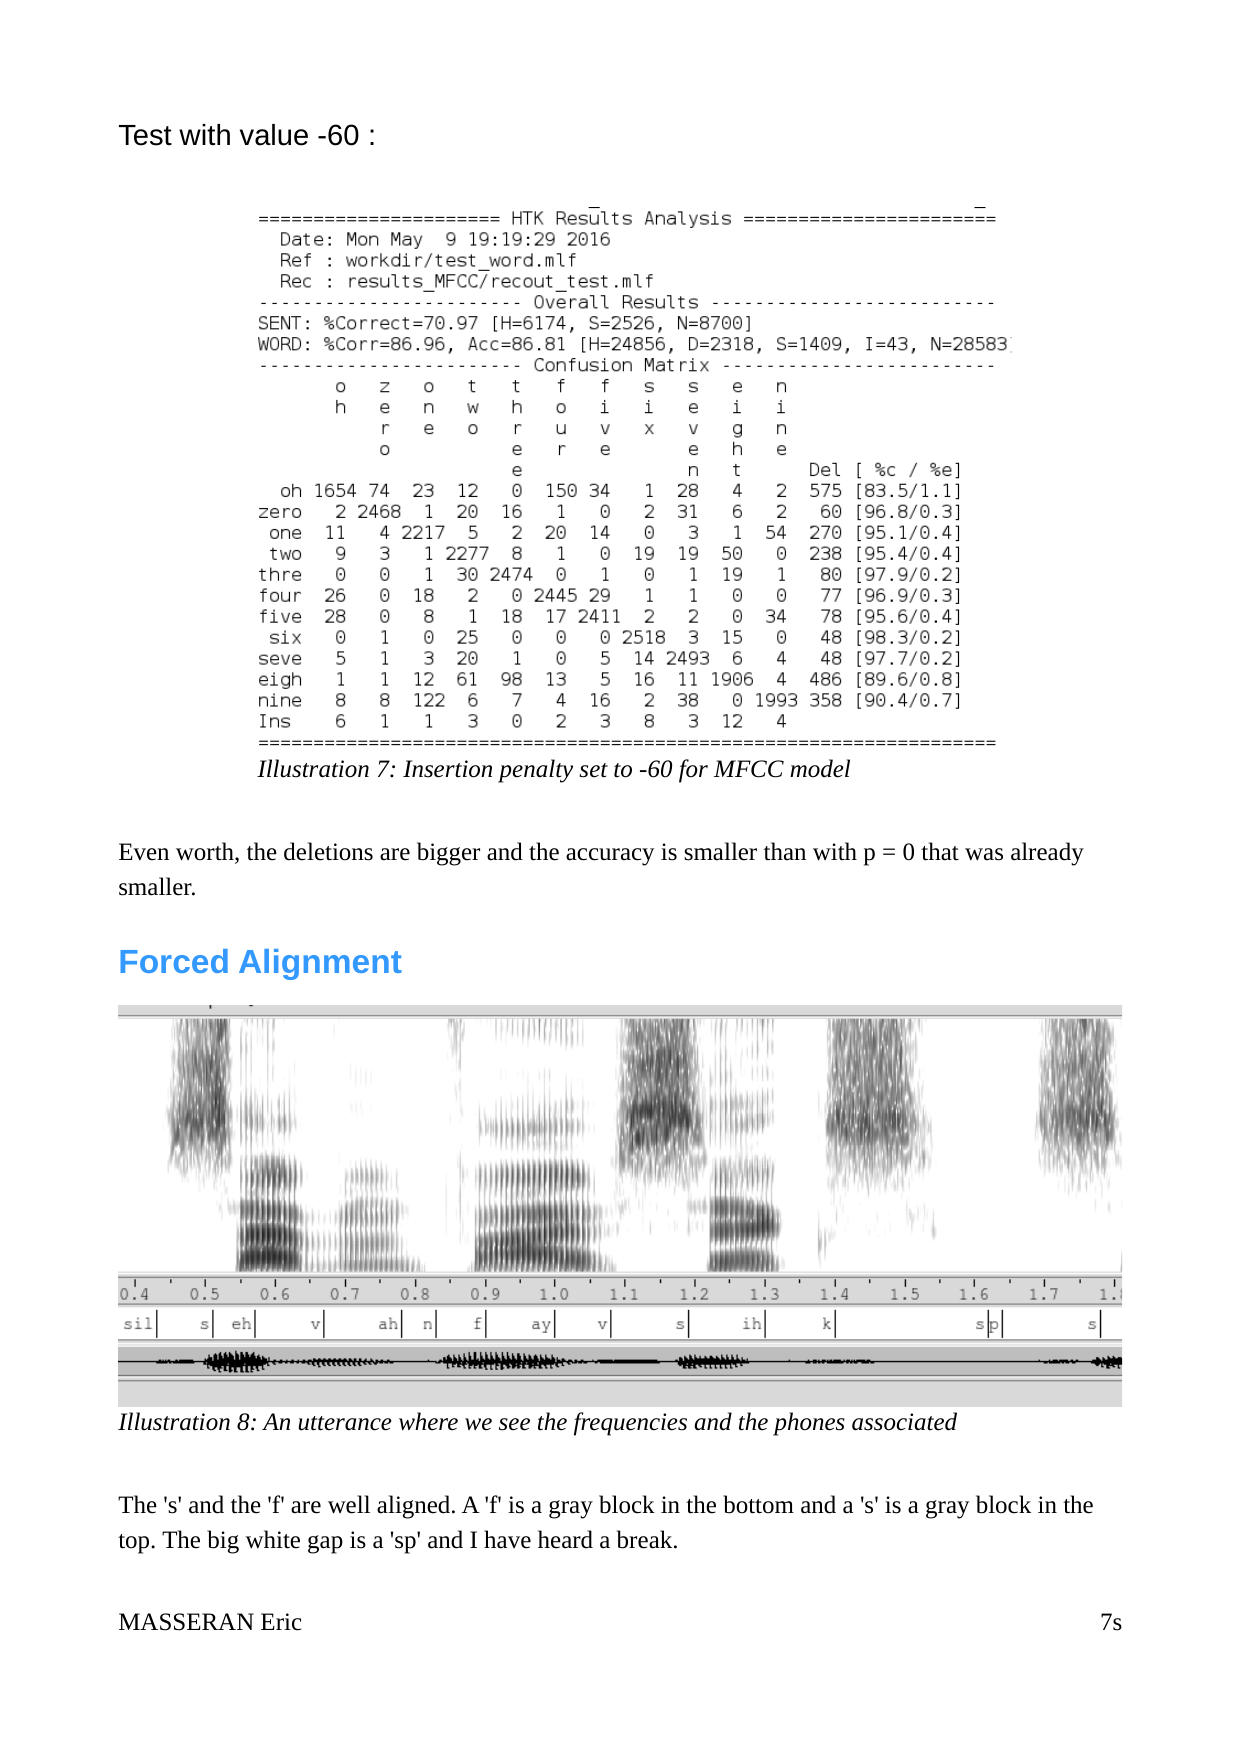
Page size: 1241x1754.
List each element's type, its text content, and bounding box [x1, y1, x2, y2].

text Illustration 8: An utterance where we see the frequencies and the phones associated [118, 1407, 1122, 1435]
text The 's' and the 'f' are well aligned. A 'f' is a gray block in the bottom and a 's' is a gray block in the top. The big white gap is a 'sp' and I have heard a break. [118, 1490, 1122, 1553]
picture [118, 1005, 1123, 1407]
text Illustration 7: Insertion penalty set to -60 for MFCC model [257, 754, 1012, 783]
subtitle Forced Alignment [118, 942, 1122, 980]
text Even worth, the deletions are bigger and the accuracy is smaller than with p = 0 that was already smaller. [118, 837, 1122, 901]
picture [257, 207, 1012, 754]
subtitle Test with value -60 : [118, 118, 1122, 152]
